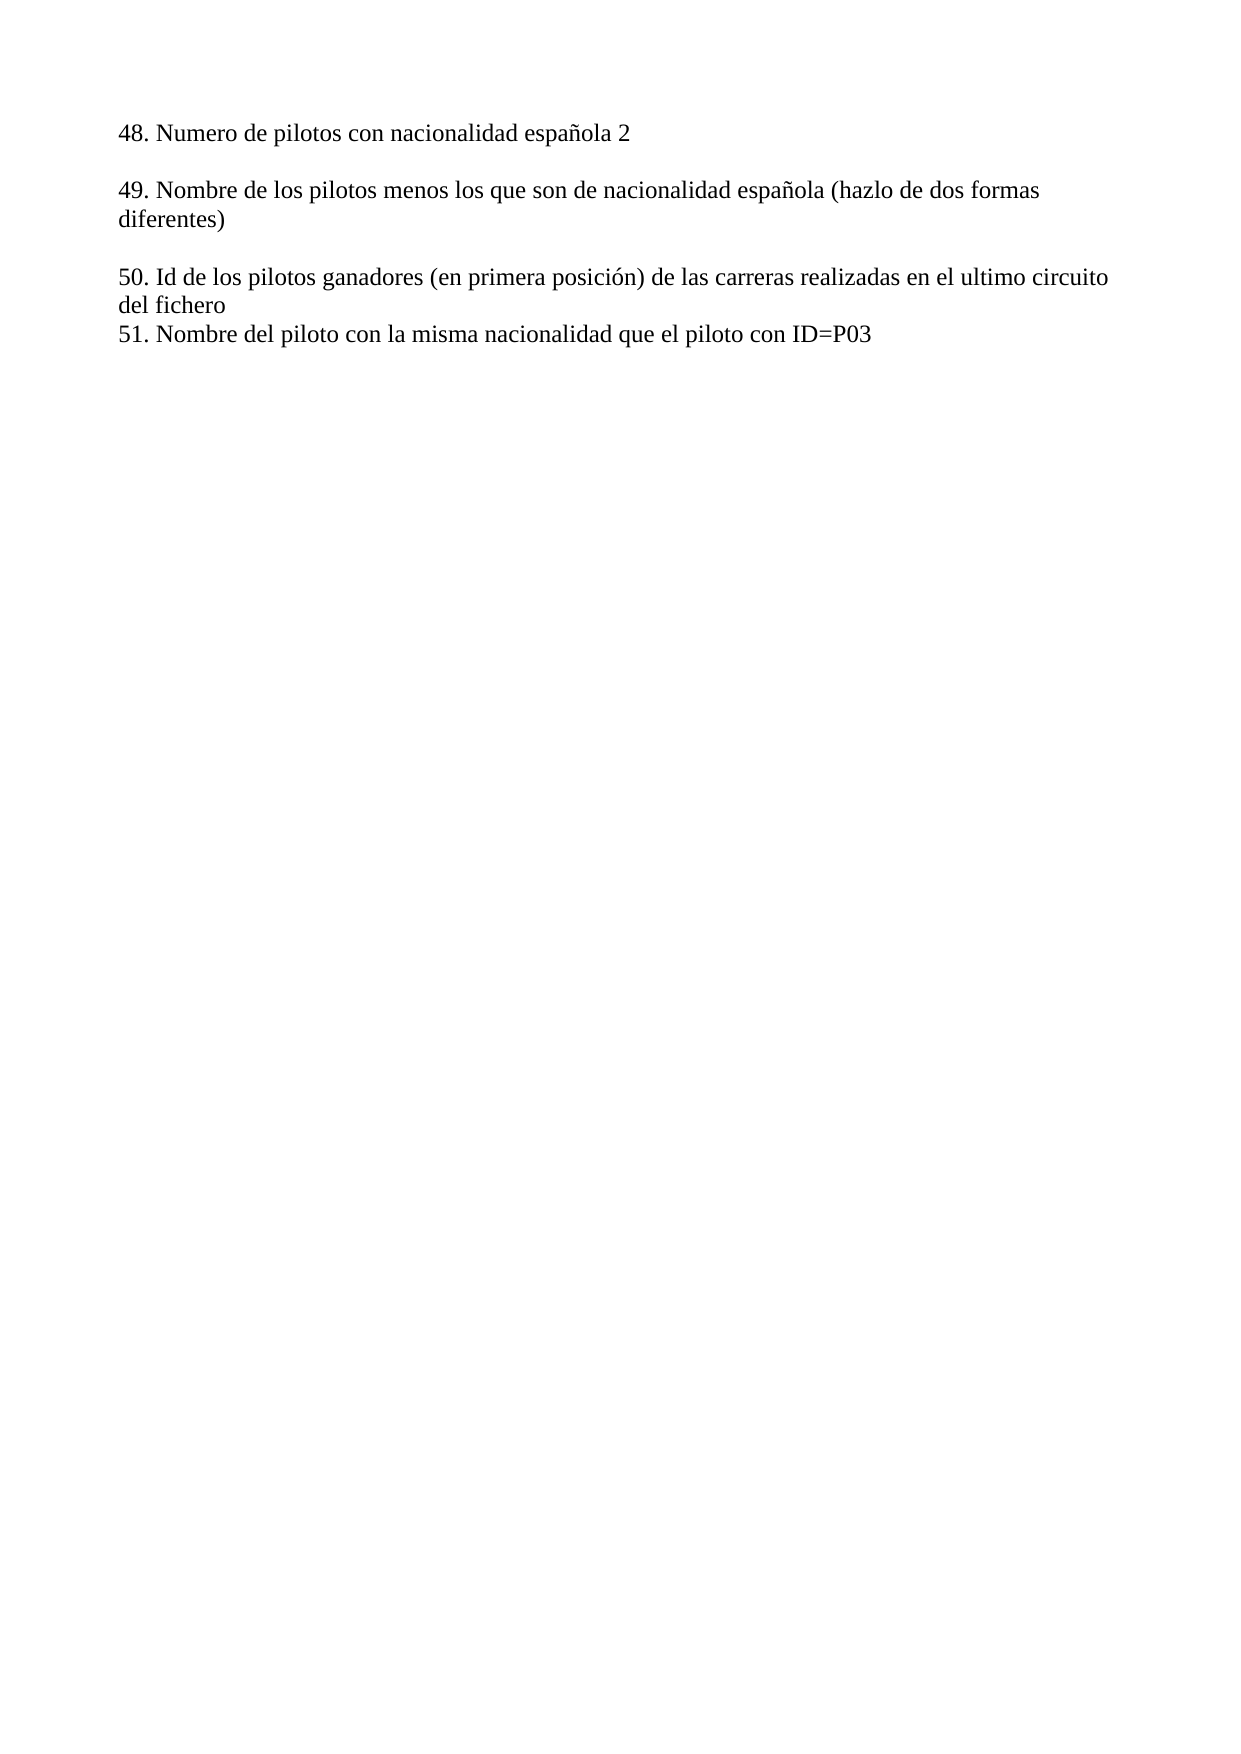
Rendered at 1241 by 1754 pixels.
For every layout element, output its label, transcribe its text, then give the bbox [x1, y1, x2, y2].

text 49. Nombre de los pilotos menos los que son de nacionalidad española (hazlo de dos formas [118, 176, 1122, 204]
text 48. Numero de pilotos con nacionalidad española 2 [118, 118, 1122, 147]
text del fichero [118, 291, 1122, 319]
text diferentes) [118, 204, 1122, 233]
text 51. Nombre del piloto con la misma nacionalidad que el piloto con ID=P03 [118, 319, 1122, 348]
text 50. Id de los pilotos ganadores (en primera posición) de las carreras realizadas en el ultimo circuito [118, 262, 1122, 291]
